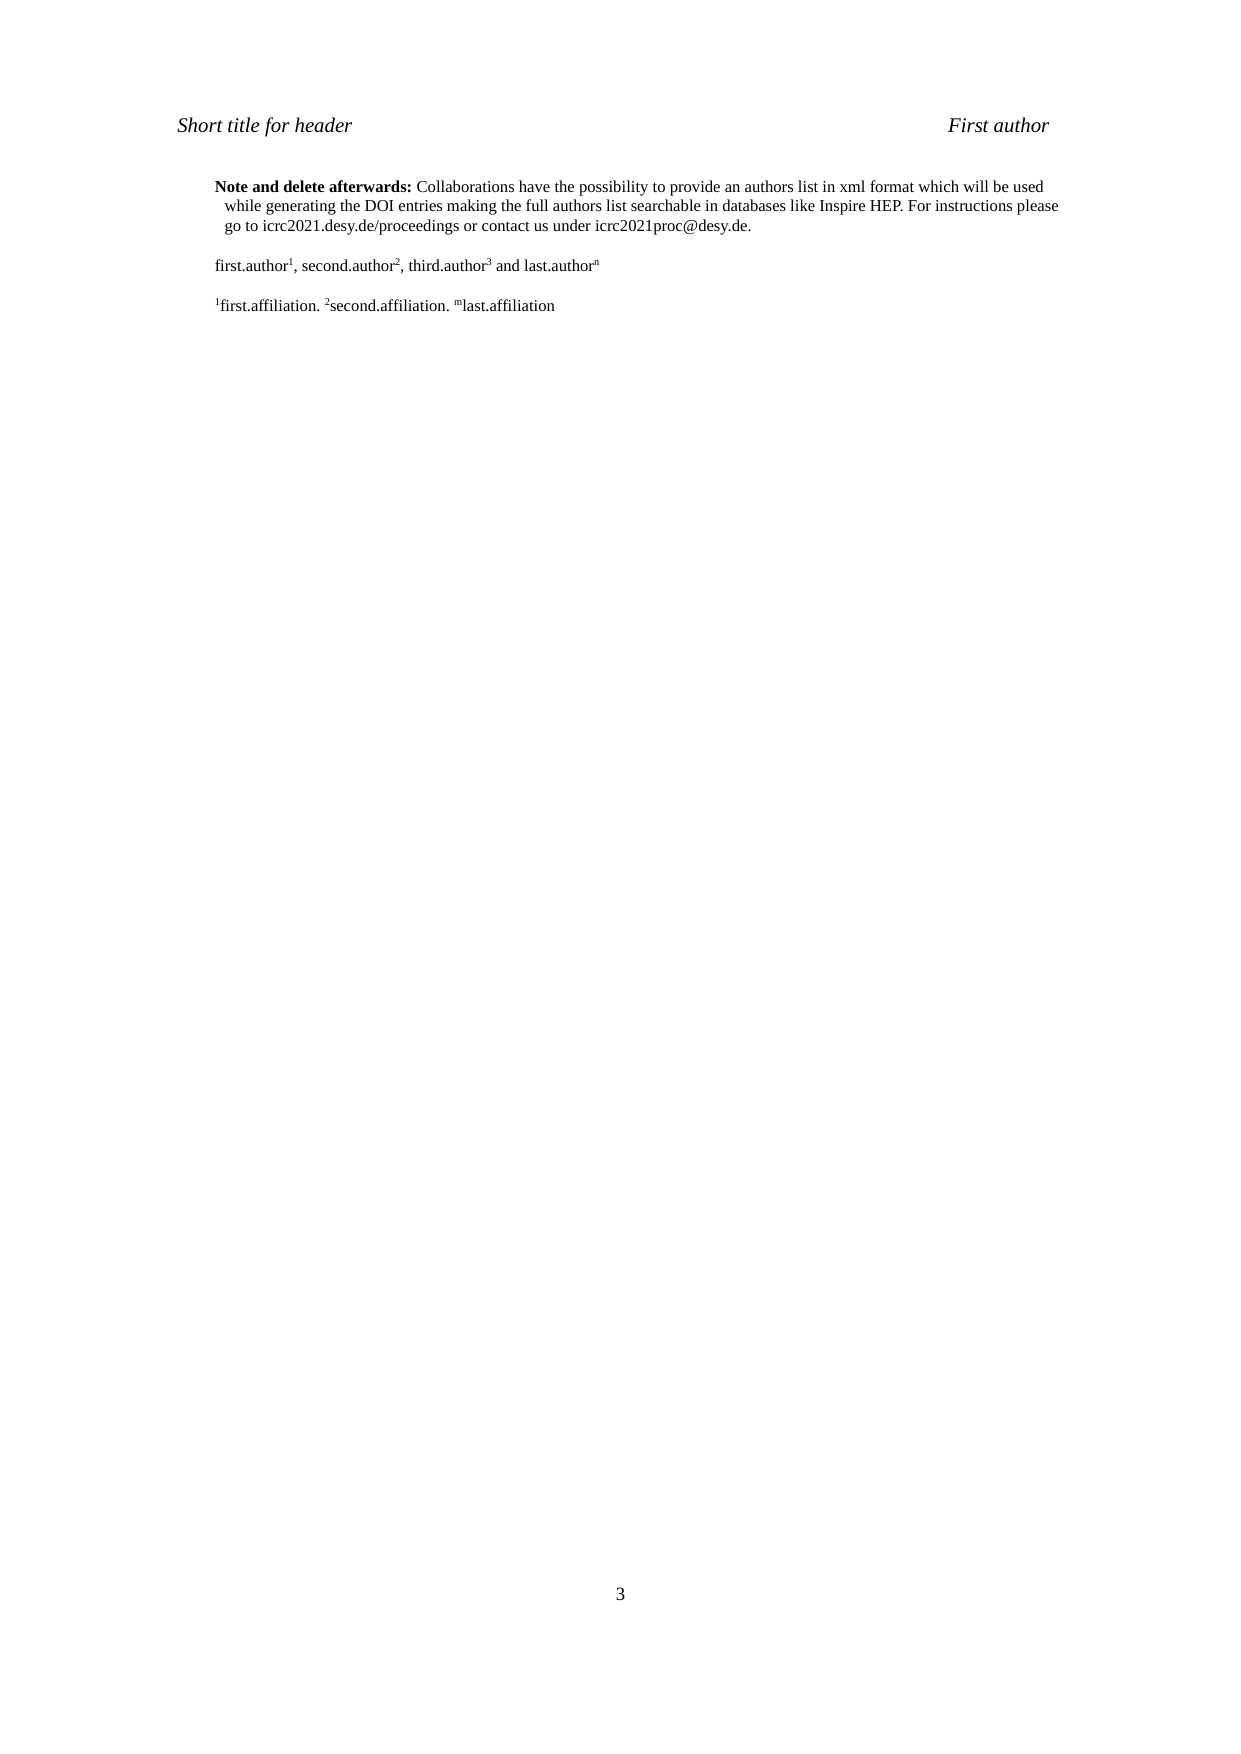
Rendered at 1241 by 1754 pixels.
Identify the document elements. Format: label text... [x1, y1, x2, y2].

text first.author1, second.author2, third.author3 and last.authorn [214, 255, 1063, 274]
text 1first.affiliation. 2second.affiliation. mlast.affiliation [214, 295, 1063, 314]
text Note and delete afterwards: Collaborations have the possibility to provide an authors list in xml format which will be used while generating the DOI entries making the full authors list searchable in databases like Inspire HEP. For instructions please go to icrc2021.desy.de/proceedings or contact us under icrc2021proc@desy.de. [214, 177, 1063, 234]
